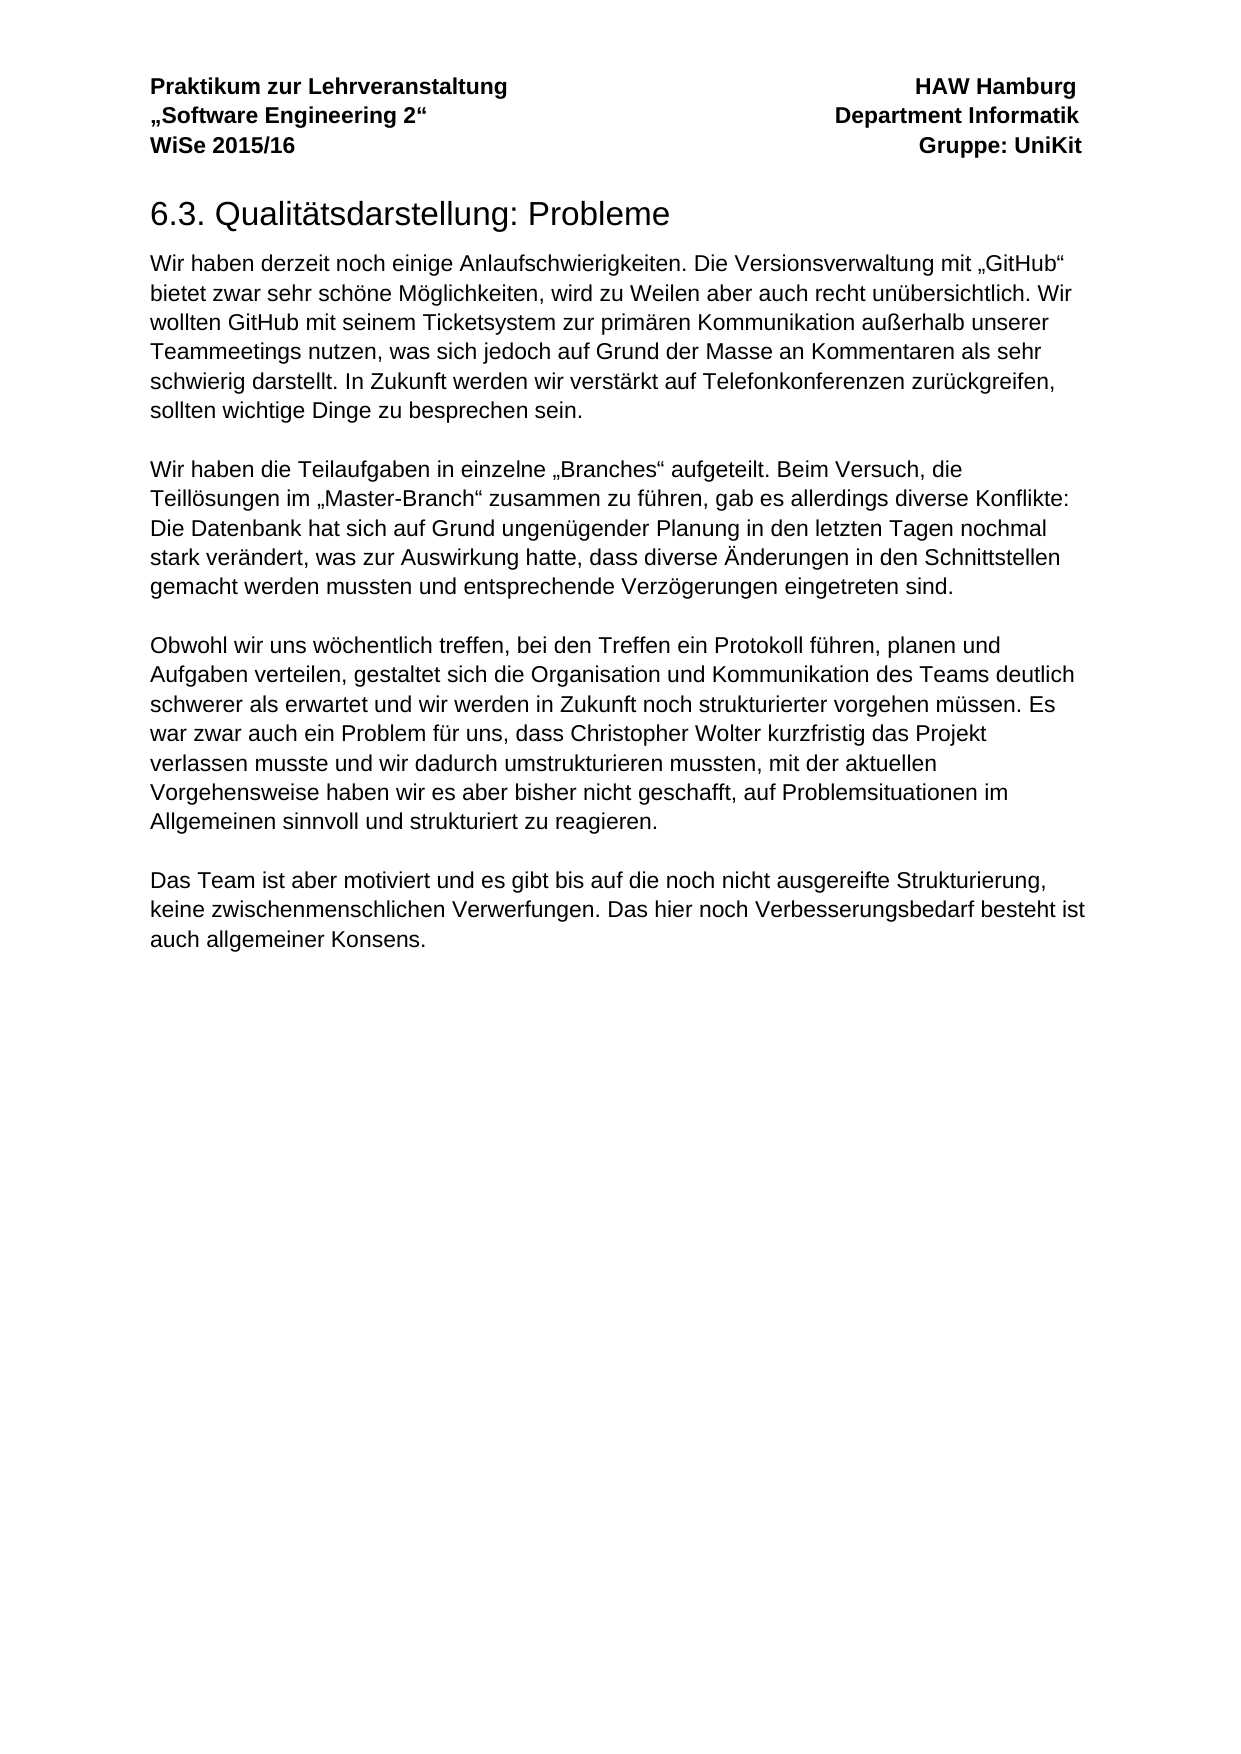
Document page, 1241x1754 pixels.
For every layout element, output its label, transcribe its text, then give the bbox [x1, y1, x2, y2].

text Wir haben derzeit noch einige Anlaufschwierigkeiten. Die Versionsverwaltung mit „GitHub“ [150, 251, 1091, 277]
text Das Team ist aber motiviert und es gibt bis auf die noch nicht ausgereifte Strukturierung, [150, 868, 1091, 893]
text bietet zwar sehr schöne Möglichkeiten, wird zu Weilen aber auch recht unübersichtlich. Wir wollten GitHub mit seinem Ticketsystem zur primären Kommunikation außerhalb unserer Teammeetings nutzen, was sich jedoch auf Grund der Masse an Kommentaren als sehr schwierig darstellt. In Zukunft werden wir verstärkt auf Telefonkonferenzen zurückgreifen, sollten wichtige Dinge zu besprechen sein. Wir haben die Teilaufgaben in einzelne „Branches“ aufgeteilt. Beim Versuch, die [150, 280, 1091, 482]
text auch allgemeiner Konsens. [150, 927, 1091, 952]
text keine zwischenmenschlichen Verwerfungen. Das hier noch Verbesserungsbedarf besteht ist [150, 897, 1091, 923]
text Teillösungen im „Master-Branch“ zusammen zu führen, gab es allerdings diverse Konflikte: [150, 486, 1091, 512]
text Die Datenbank hat sich auf Grund ungenügender Planung in den letzten Tagen nochmal stark verändert, was zur Auswirkung hatte, dass diverse Änderungen in den Schnittstellen gemacht werden mussten und entsprechende Verzögerungen eingetreten sind. Obwohl wir uns wöchentlich treffen, bei den Treffen ein Protokoll führen, planen und Aufgaben verteilen, gestaltet sich die Organisation und Kommunikation des Teams deutlich schwerer als erwartet und wir werden in Zukunft noch strukturierter vorgehen müssen. Es war zwar auch ein Problem für uns, dass Christopher Wolter kurzfristig das Projekt verlassen musste und wir dadurch umstrukturieren mussten, mit der aktuellen Vorgehensweise haben wir es aber bisher nicht geschafft, auf Problemsituationen im Allgemeinen sinnvoll und strukturiert zu reagieren. [150, 515, 1091, 864]
subtitle 6.3. Qualitätsdarstellung: Probleme [150, 196, 1091, 233]
